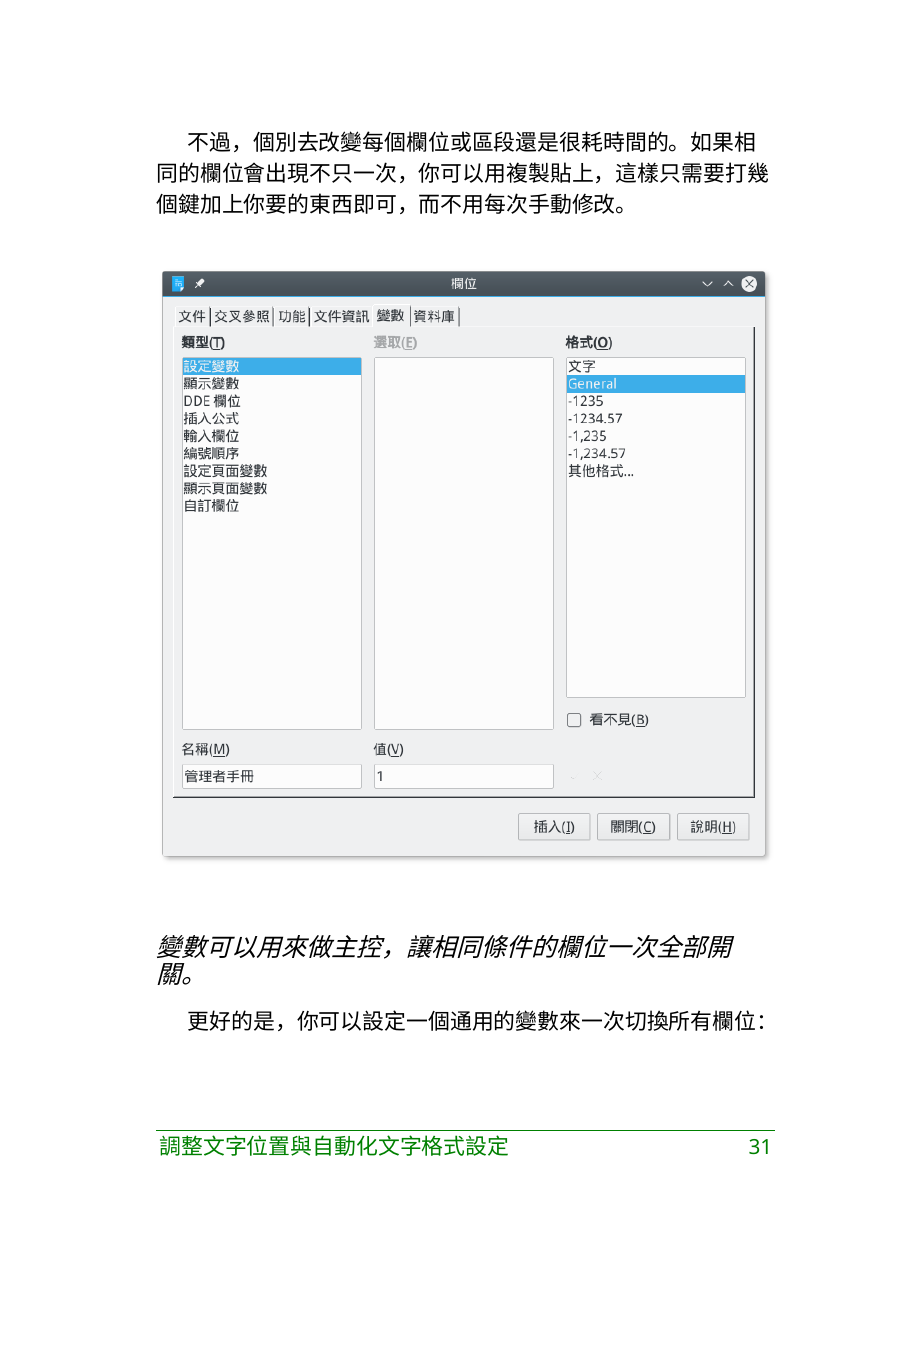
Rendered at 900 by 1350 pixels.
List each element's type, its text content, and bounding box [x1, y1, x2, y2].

text 更好的是，你可以設定一個通用的變數來一次切換所有欄位： [156, 1004, 775, 1036]
table_cell 變數可以用來做主控，讓相同條件的欄位一次全部開關。 [156, 927, 775, 989]
text 不過，個別去改變每個欄位或區段還是很耗時間的。如果相同的欄位會出現不只一次，你可以用複製貼上，這樣只需要打幾個鍵加上你要的東西即可，而不用每次手動修改。 [156, 125, 775, 219]
table_header [156, 867, 775, 927]
table_header [156, 234, 775, 265]
picture [156, 265, 775, 867]
